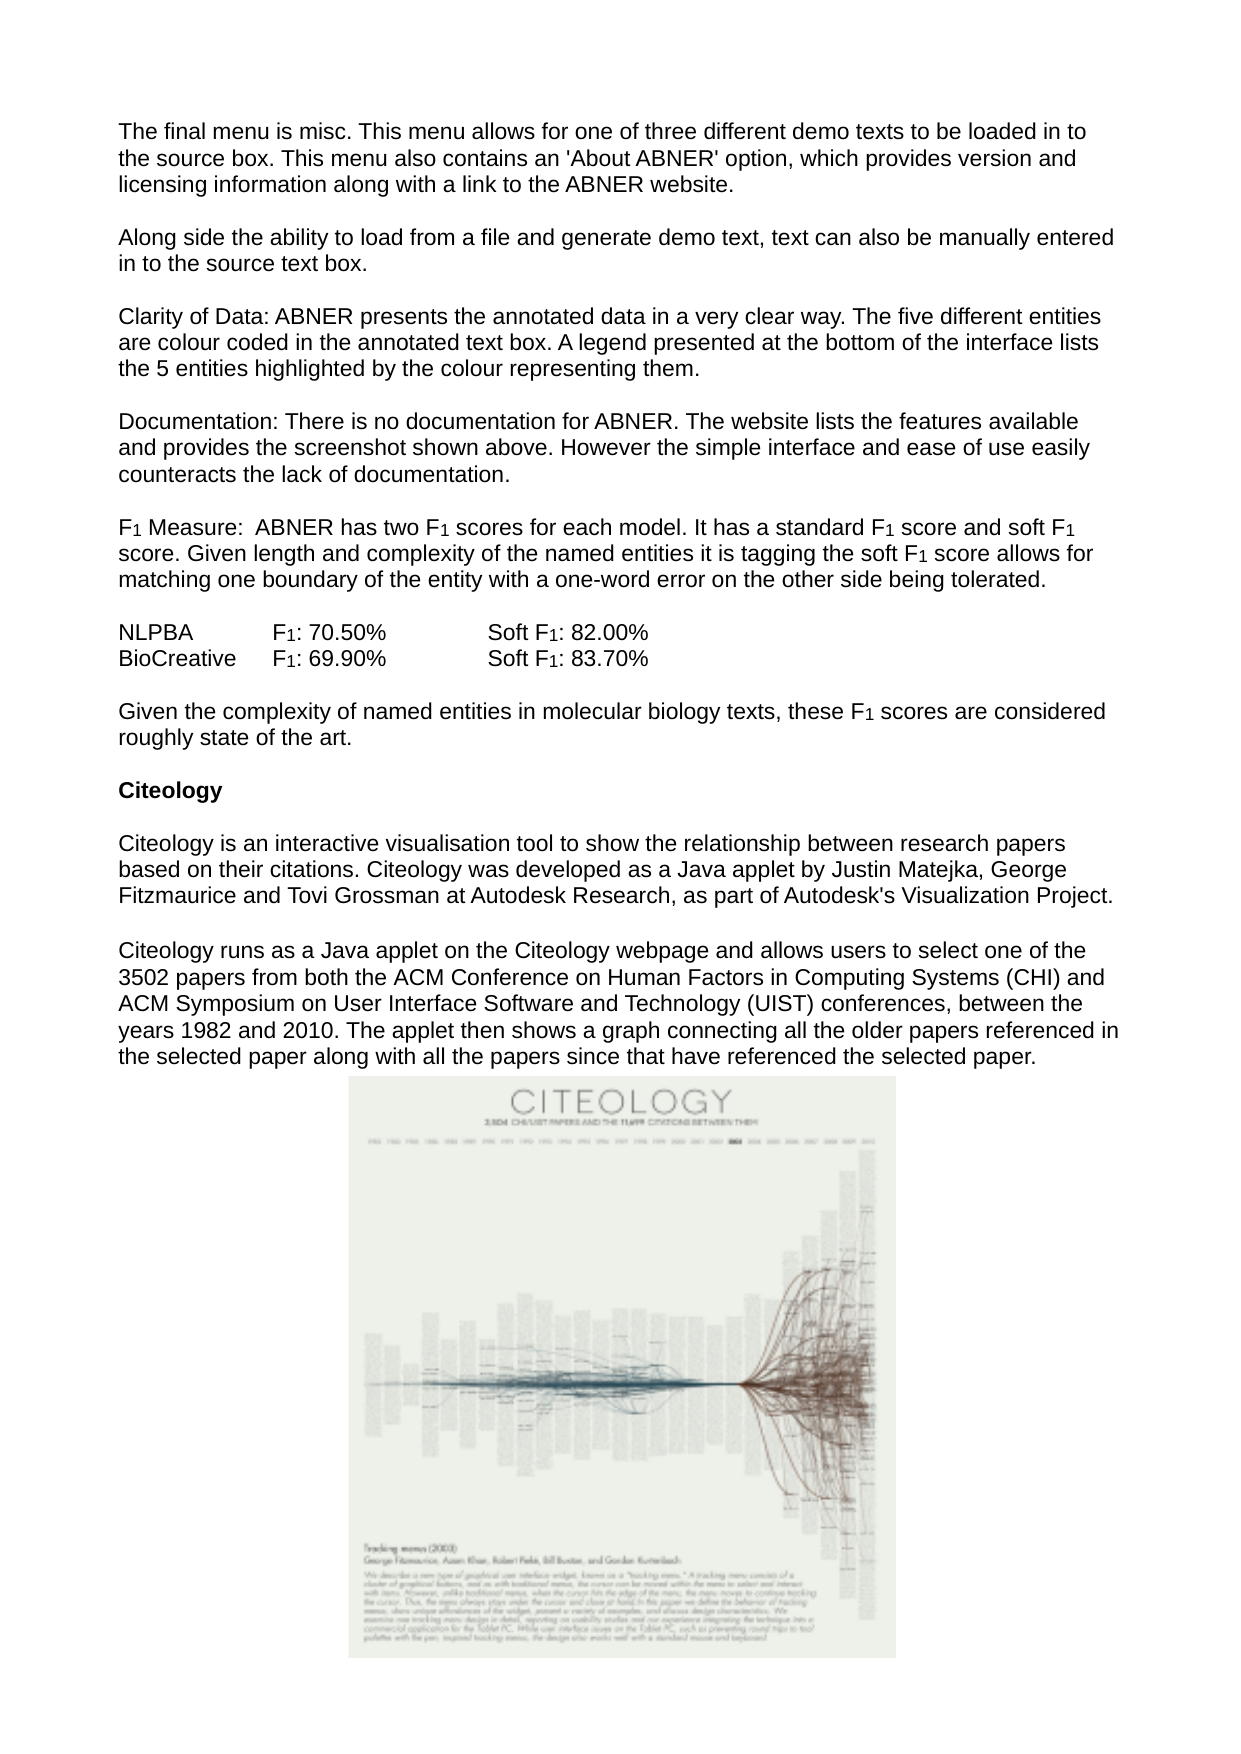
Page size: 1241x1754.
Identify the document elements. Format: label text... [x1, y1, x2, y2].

text Documentation: There is no documentation for ABNER. The website lists the features available and provides the screenshot shown above. However the simple interface and ease of use easily counteracts the lack of documentation. [118, 408, 1122, 487]
text Citeology is an interactive visualisation tool to show the relationship between research papers based on their citations. Citeology was developed as a Java applet by Justin Matejka, George Fitzmaurice and Tovi Grossman at Autodesk Research, as part of Autodesk's Visualization Project. [118, 830, 1122, 909]
text The final menu is misc. This menu allows for one of three different demo texts to be loaded in to the source box. This menu also contains an 'About ABNER' option, which provides version and licensing information along with a link to the ABNER website. [118, 118, 1122, 197]
text F1 Measure: ABNER has two F1 scores for each model. It has a standard F1 score and soft F1 score. Given length and complexity of the named entities it is tagging the soft F1 score allows for matching one boundary of the entity with a one-word error on the other side being tolerated. [118, 513, 1122, 592]
text NLPBA F1: 70.50% Soft F1: 82.00% [118, 619, 1122, 645]
text BioCreative F1: 69.90% Soft F1: 83.70% [118, 645, 1122, 672]
text Clarity of Data: ABNER presents the annotated data in a very clear way. The five different entities are colour coded in the annotated text box. A legend presented at the bottom of the interface lists the 5 entities highlighted by the colour representing them. [118, 303, 1122, 382]
text Given the complexity of named entities in molecular biology texts, these F1 scores are considered roughly state of the art. [118, 698, 1122, 751]
text Along side the ability to load from a file and generate demo text, text can also be manually entered in to the source text box. [118, 223, 1122, 276]
text Citeology [118, 777, 1122, 803]
picture [348, 1076, 896, 1658]
text Citeology runs as a Java applet on the Citeology webpage and allows users to select one of the 3502 papers from both the ACM Conference on Human Factors in Computing Systems (CHI) and ACM Symposium on User Interface Software and Technology (UIST) conferences, between the years 1982 and 2010. The applet then shows a graph connecting all the older papers referenced in the selected paper along with all the papers since that have referenced the selected paper. [118, 937, 1122, 1069]
